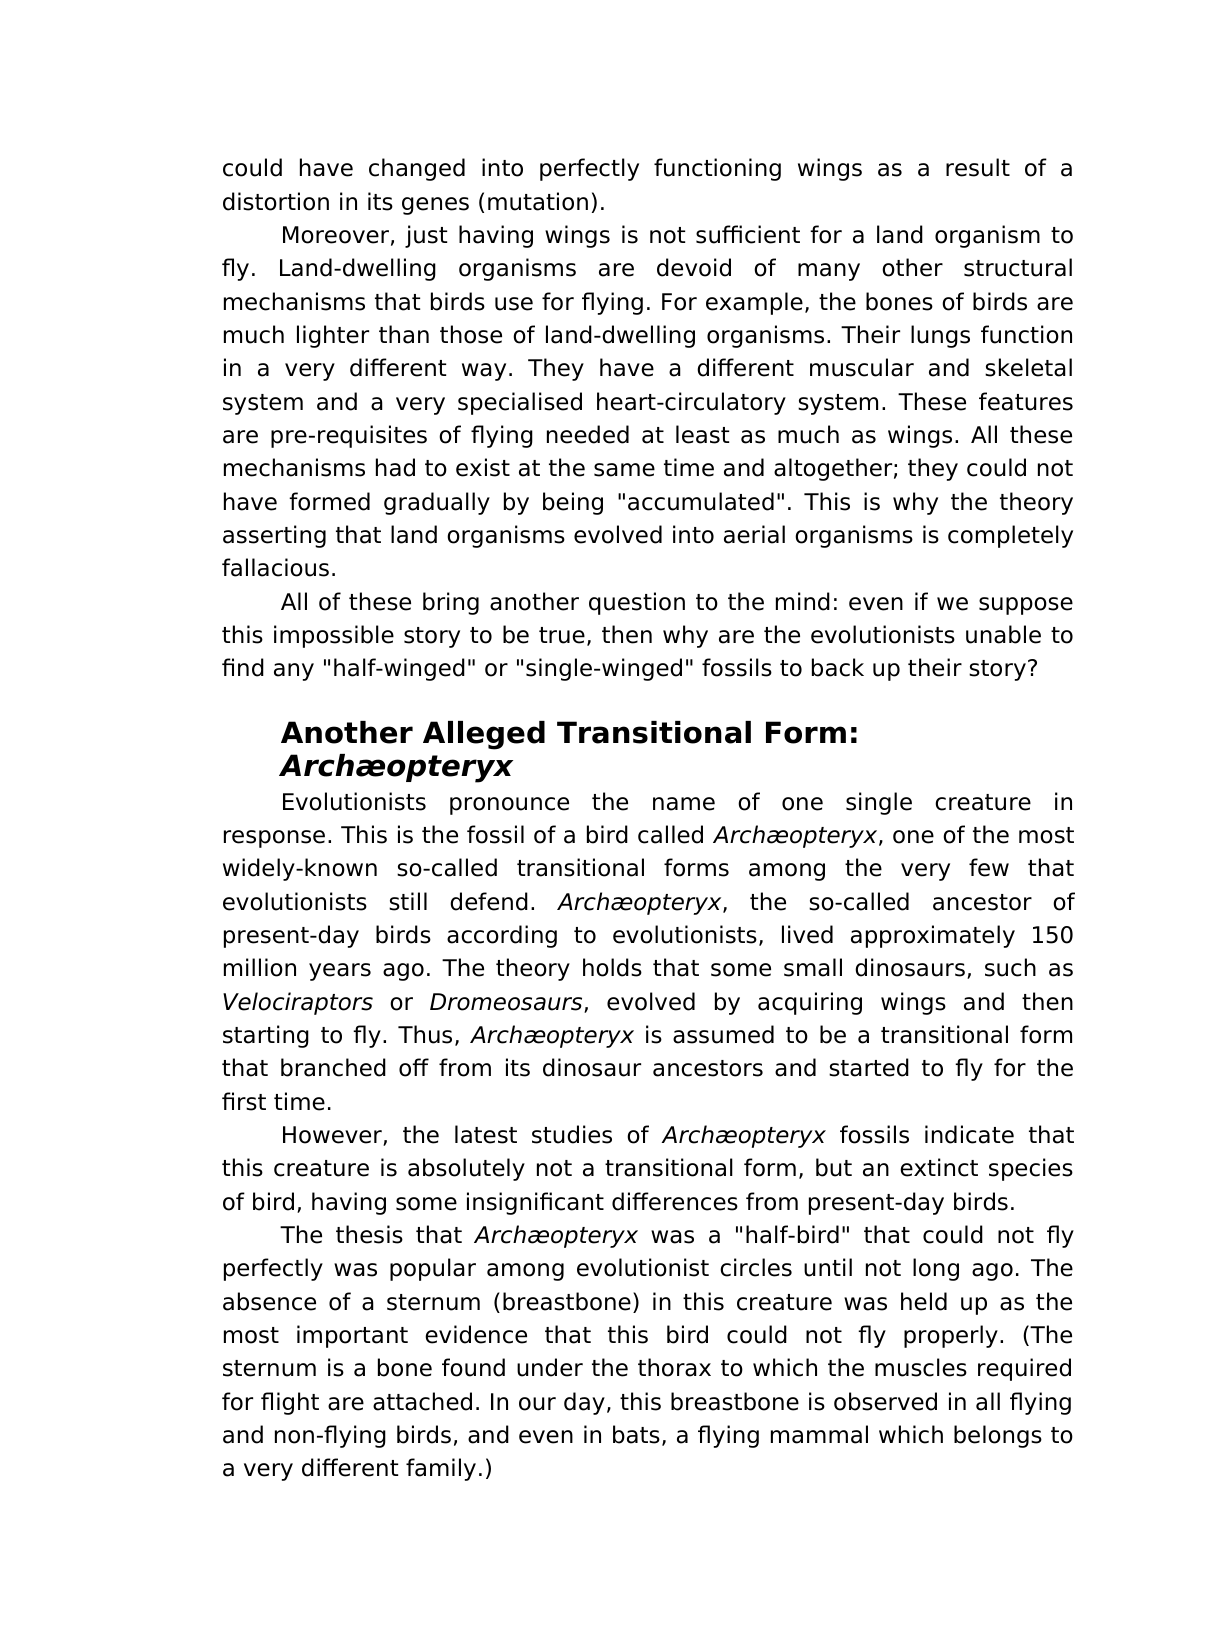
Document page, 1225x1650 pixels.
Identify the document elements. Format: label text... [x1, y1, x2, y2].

text Another Alleged Transitional Form: [222, 717, 1075, 750]
text Moreover, just having wings is not sufficient for a land organism to fly. Land-dwelling organisms are devoid of many other structural mechanisms that birds use for flying. For example, the bones of birds are much lighter than those of land-dwelling organisms. Their lungs function in a very different way. They have a different muscular and skeletal system and a very specialised heart-circulatory system. These features are pre-requisites of flying needed at least as much as wings. All these mechanisms had to exist at the same time and altogether; they could not have formed gradually by being "accumulated". This is why the theory asserting that land organisms evolved into aerial organisms is completely fallacious. [222, 217, 1075, 583]
text All of these bring another question to the mind: even if we suppose this impossible story to be true, then why are the evolutionists unable to find any "half-winged" or "single-winged" fossils to back up their story? [222, 583, 1075, 683]
text Evolutionists pronounce the name of one single creature in response. This is the fossil of a bird called Archæopteryx, one of the most widely-known so-called transitional forms among the very few that evolutionists still defend. Archæopteryx, the so-called ancestor of present-day birds according to evolutionists, lived approximately 150 million years ago. The theory holds that some small dinosaurs, such as Velociraptors or Dromeosaurs, evolved by acquiring wings and then starting to fly. Thus, Archæopteryx is assumed to be a transitional form that branched off from its dinosaur ancestors and started to fly for the first time. [222, 783, 1075, 1117]
text could have changed into perfectly functioning wings as a result of a distortion in its genes (mutation). [222, 150, 1075, 217]
text The thesis that Archæopteryx was a "half-bird" that could not fly perfectly was popular among evolutionist circles until not long ago. The absence of a sternum (breastbone) in this creature was held up as the most important evidence that this bird could not fly properly. (The sternum is a bone found under the thorax to which the muscles required for flight are attached. In our day, this breastbone is observed in all flying and non-flying birds, and even in bats, a flying mammal which belongs to a very different family.) [222, 1217, 1075, 1483]
text However, the latest studies of Archæopteryx fossils indicate that this creature is absolutely not a transitional form, but an extinct species of bird, having some insignificant differences from present-day birds. [222, 1117, 1075, 1217]
text Archæopteryx [222, 750, 1075, 783]
